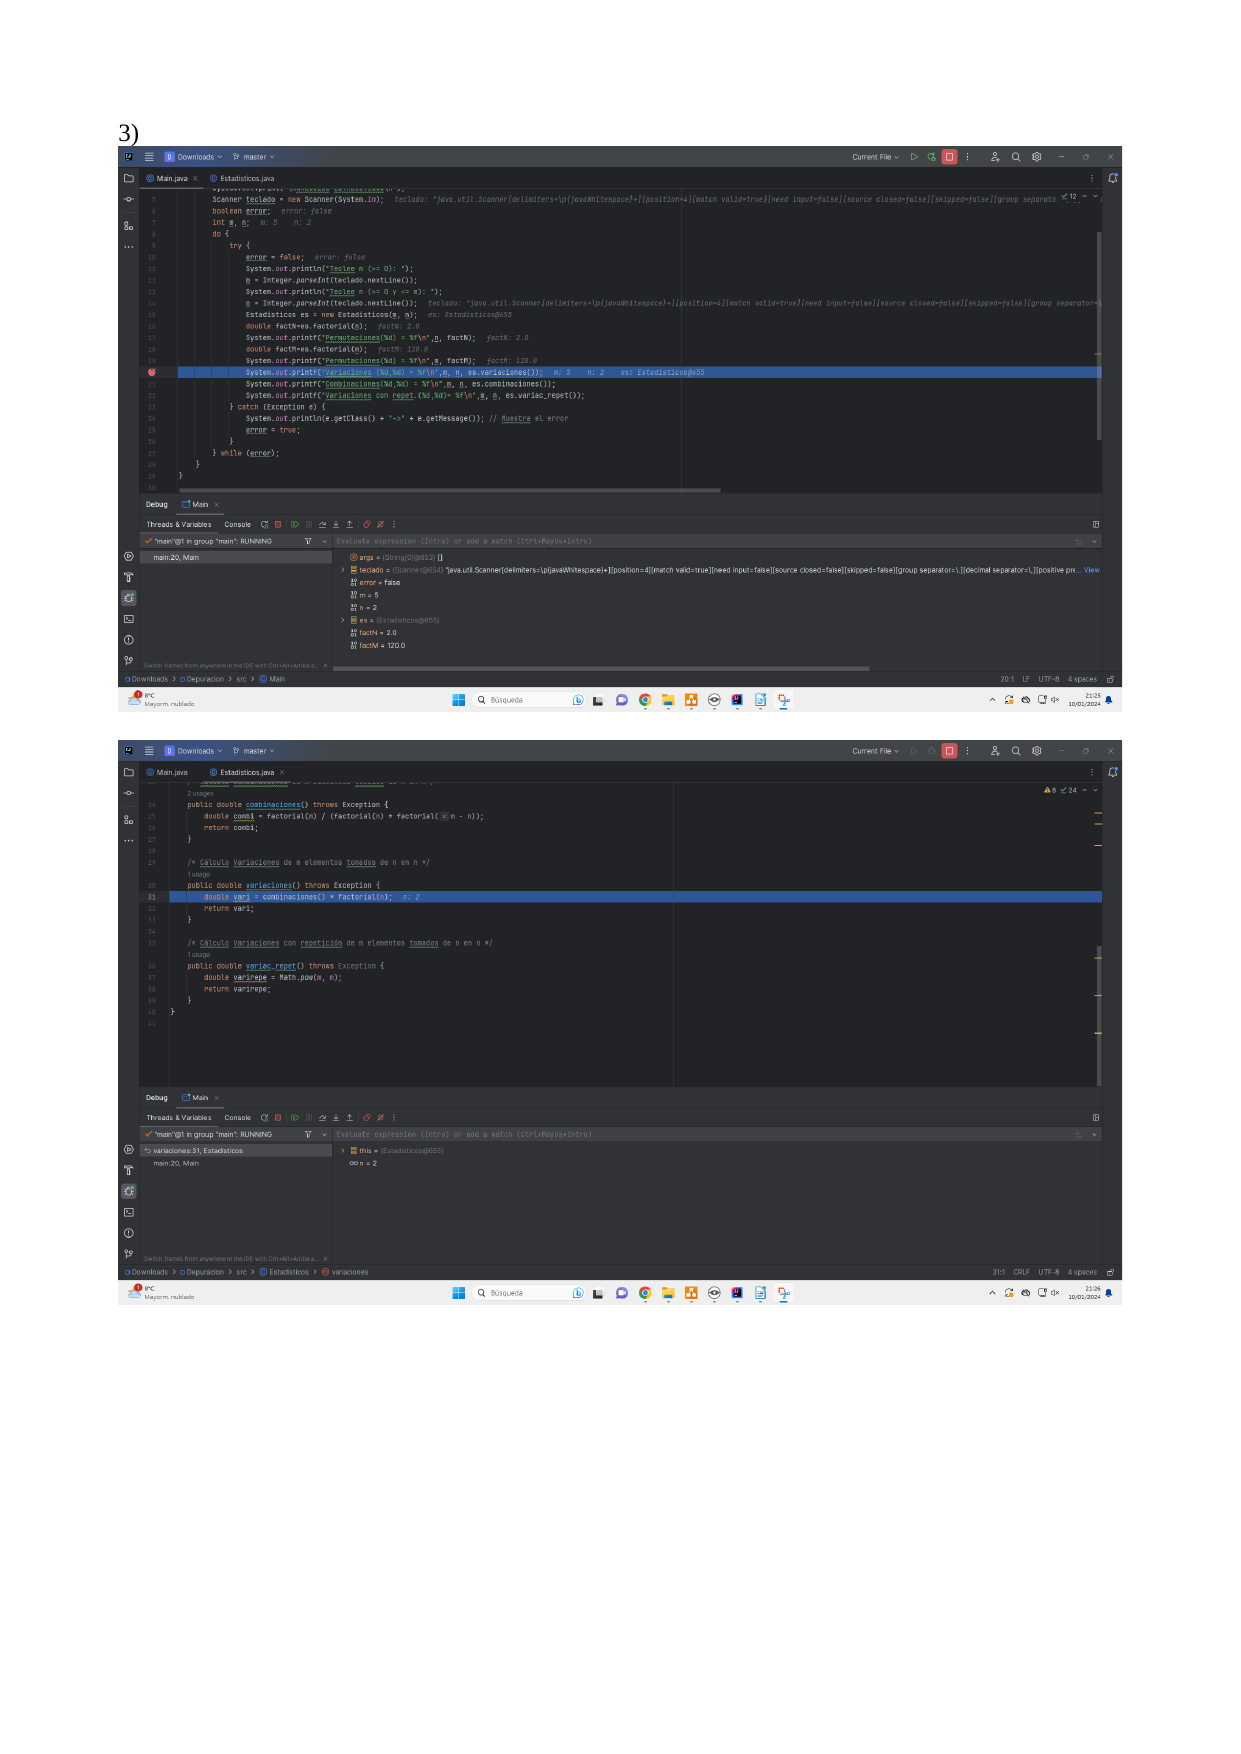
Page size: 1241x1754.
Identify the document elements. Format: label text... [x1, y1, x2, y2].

picture [118, 740, 1123, 1305]
text 3) [118, 118, 1122, 146]
picture [118, 146, 1123, 712]
